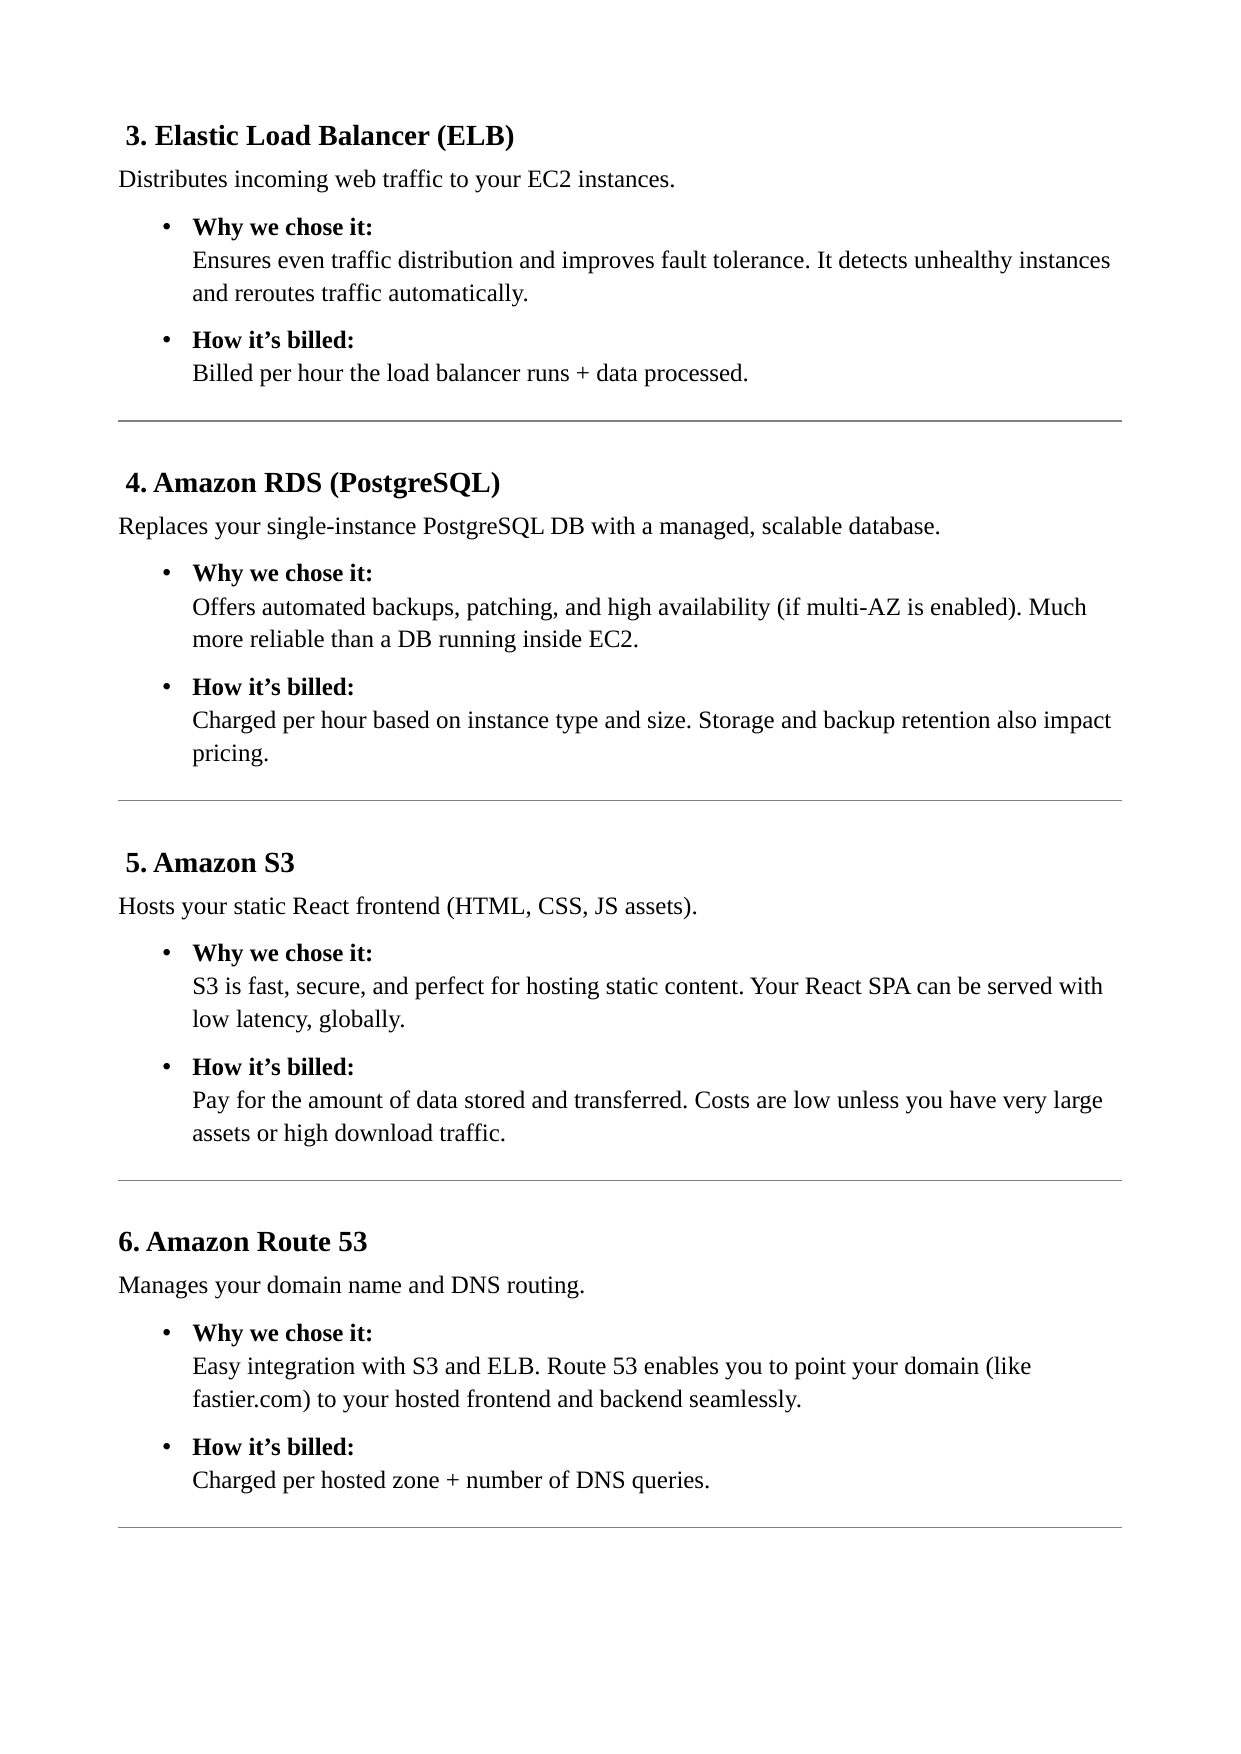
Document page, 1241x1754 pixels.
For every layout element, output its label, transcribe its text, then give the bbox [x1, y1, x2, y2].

list Why we chose it: Ensures even traffic distribution and improves fault tolerance. It detects unhealthy instances and reroutes traffic automatically. [162, 212, 1122, 307]
list Why we chose it: Offers automated backups, patching, and high availability (if multi-AZ is enabled). Much more reliable than a DB running inside EC2. [162, 558, 1122, 653]
list How it’s billed: Pay for the amount of data stored and transferred. Costs are low unless you have very large assets or high download traffic. [162, 1052, 1122, 1147]
subtitle 6. Amazon Route 53 [118, 1224, 1122, 1258]
subtitle 4. Amazon RDS (PostgreSQL) [118, 465, 1122, 498]
subtitle 5. Amazon S3 [118, 845, 1122, 878]
list How it’s billed: Charged per hour based on instance type and size. Storage and backup retention also impact pricing. [162, 672, 1122, 767]
list Why we chose it: S3 is fast, secure, and perfect for hosting static content. Your React SPA can be served with low latency, globally. [162, 938, 1122, 1033]
text Distributes incoming web traffic to your EC2 instances. [118, 164, 1122, 193]
list How it’s billed: Charged per hosted zone + number of DNS queries. [162, 1432, 1122, 1493]
list How it’s billed: Billed per hour the load balancer runs + data processed. [162, 325, 1122, 387]
text Replaces your single-instance PostgreSQL DB with a managed, scalable database. [118, 511, 1122, 540]
list Why we chose it: Easy integration with S3 and ELB. Route 53 enables you to point your domain (like fastier.com) to your hosted frontend and backend seamlessly. [162, 1318, 1122, 1413]
text Hosts your static React frontend (HTML, CSS, JS assets). [118, 891, 1122, 919]
subtitle 3. Elastic Load Balancer (ELB) [118, 118, 1122, 152]
text Manages your domain name and DNS routing. [118, 1271, 1122, 1299]
